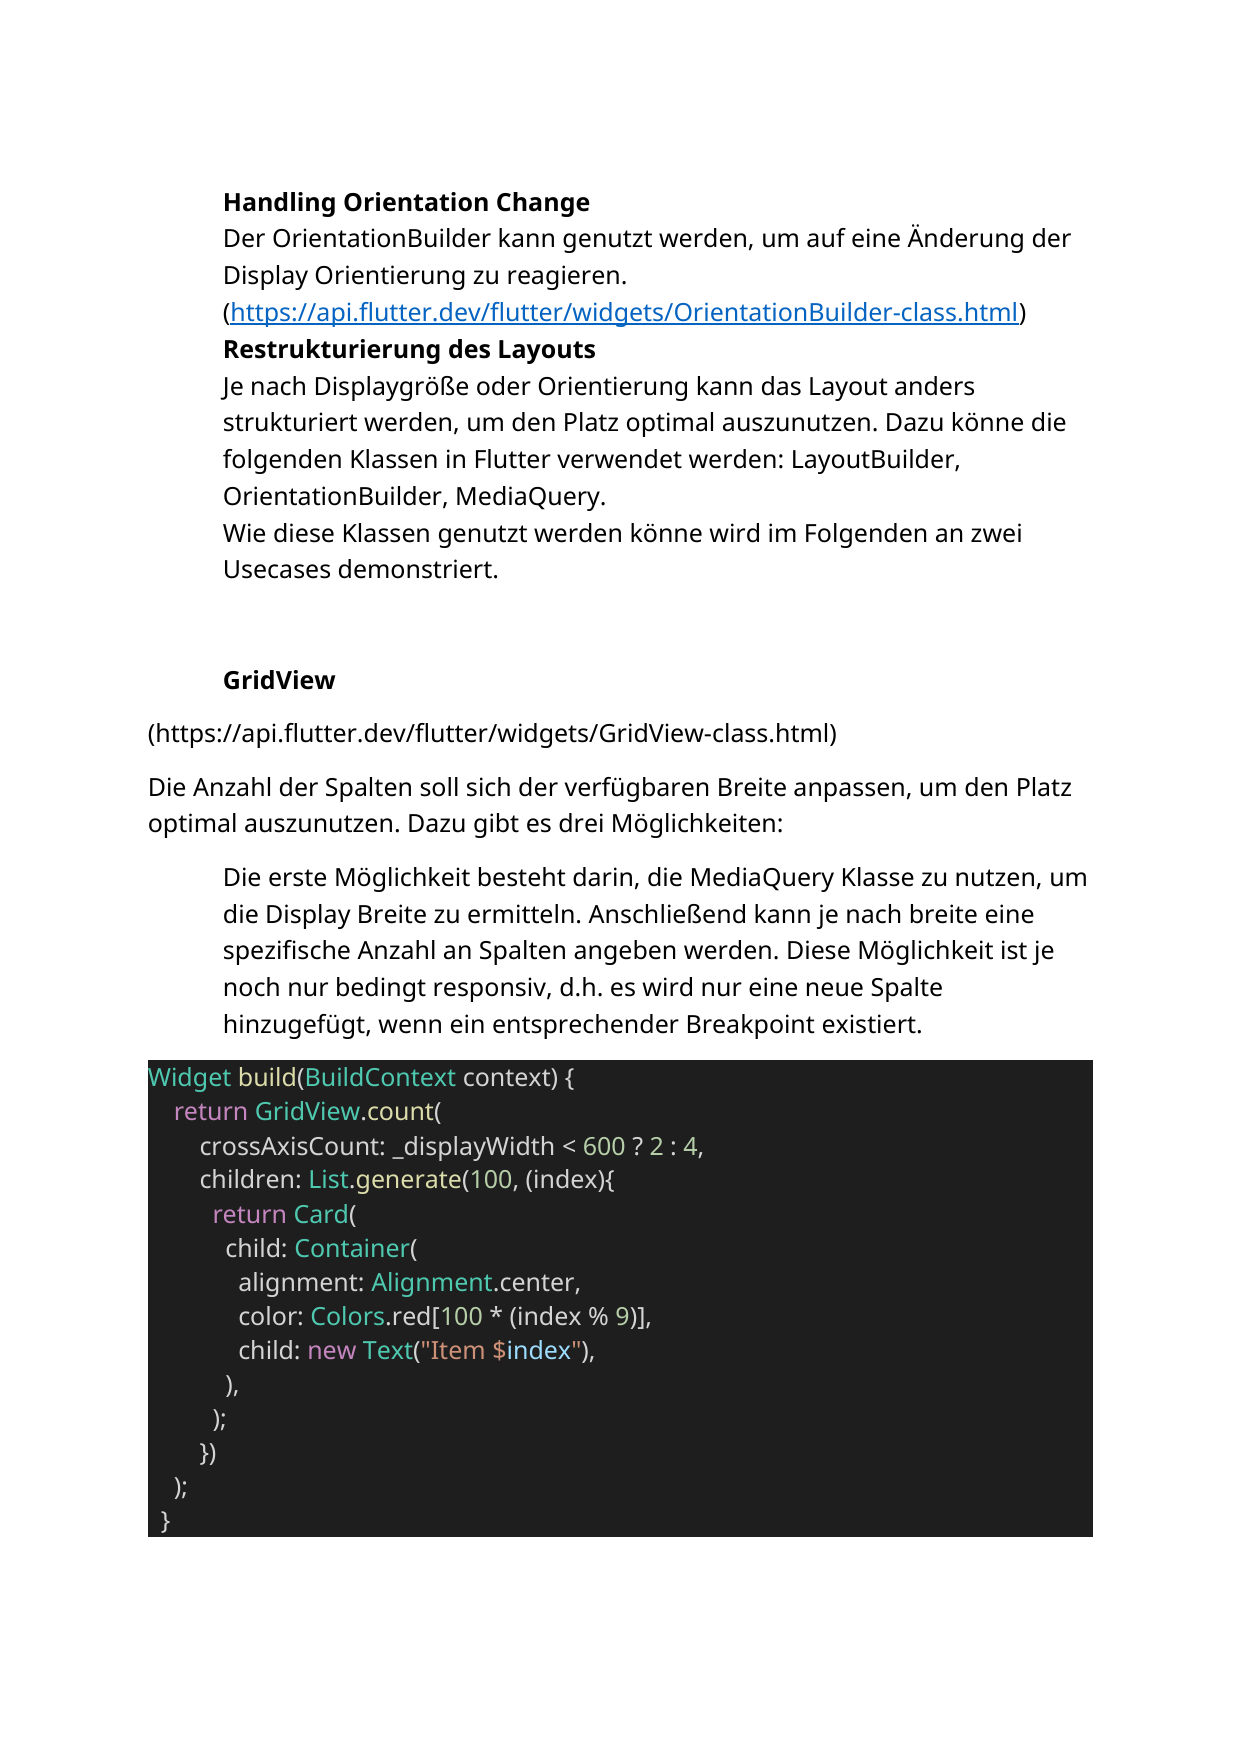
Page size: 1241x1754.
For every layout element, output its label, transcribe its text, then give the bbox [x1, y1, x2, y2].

list Die erste Möglichkeit besteht darin, die MediaQuery Klasse zu nutzen, um die Display Breite zu ermitteln. Anschließend kann je nach breite eine spezifische Anzahl an Spalten angeben werden. Diese Möglichkeit ist je noch nur bedingt responsiv, d.h. es wird nur eine neue Spalte hinzugefügt, wenn ein entsprechender Breakpoint existiert. [223, 859, 1093, 1041]
text crossAxisCount: _displayWidth < 600 ? 2 : 4, [148, 1128, 1093, 1162]
list Wie diese Klassen genutzt werden könne wird im Folgenden an zwei Usecases demonstriert. [223, 515, 1093, 586]
text return Card( [148, 1196, 1093, 1230]
text color: Colors.red[100 * (index % 9)], [148, 1298, 1093, 1332]
text Widget build(BuildContext context) { [148, 1060, 1093, 1094]
text ); [148, 1469, 1093, 1503]
list Je nach Displaygröße oder Orientierung kann das Layout anders strukturiert werden, um den Platz optimal auszunutzen. Dazu könne die folgenden Klassen in Flutter verwendet werden: LayoutBuilder, OrientationBuilder, MediaQuery. [223, 368, 1093, 513]
text child: Container( [148, 1230, 1093, 1264]
text Die Anzahl der Spalten soll sich der verfügbaren Breite anpassen, um den Platz optimal auszunutzen. Dazu gibt es drei Möglichkeiten: [148, 769, 1093, 840]
list Restrukturierung des Layouts [223, 331, 1093, 366]
list GridView [223, 662, 1093, 696]
text }) [148, 1435, 1093, 1469]
text (https://api.flutter.dev/flutter/widgets/GridView-class.html) [148, 716, 1093, 750]
text } [148, 1503, 1093, 1537]
text ); [148, 1401, 1093, 1435]
text alignment: Alignment.center, [148, 1264, 1093, 1298]
text children: List.generate(100, (index){ [148, 1162, 1093, 1196]
text ), [148, 1367, 1093, 1401]
text child: new Text("Item $index"), [148, 1332, 1093, 1367]
text return GridView.count( [148, 1094, 1093, 1128]
list Handling Orientation Change [223, 184, 1093, 218]
list Der OrientationBuilder kann genutzt werden, um auf eine Änderung der Display Orientierung zu reagieren. [223, 221, 1093, 292]
list (https://api.flutter.dev/flutter/widgets/OrientationBuilder-class.html) [223, 295, 1093, 329]
